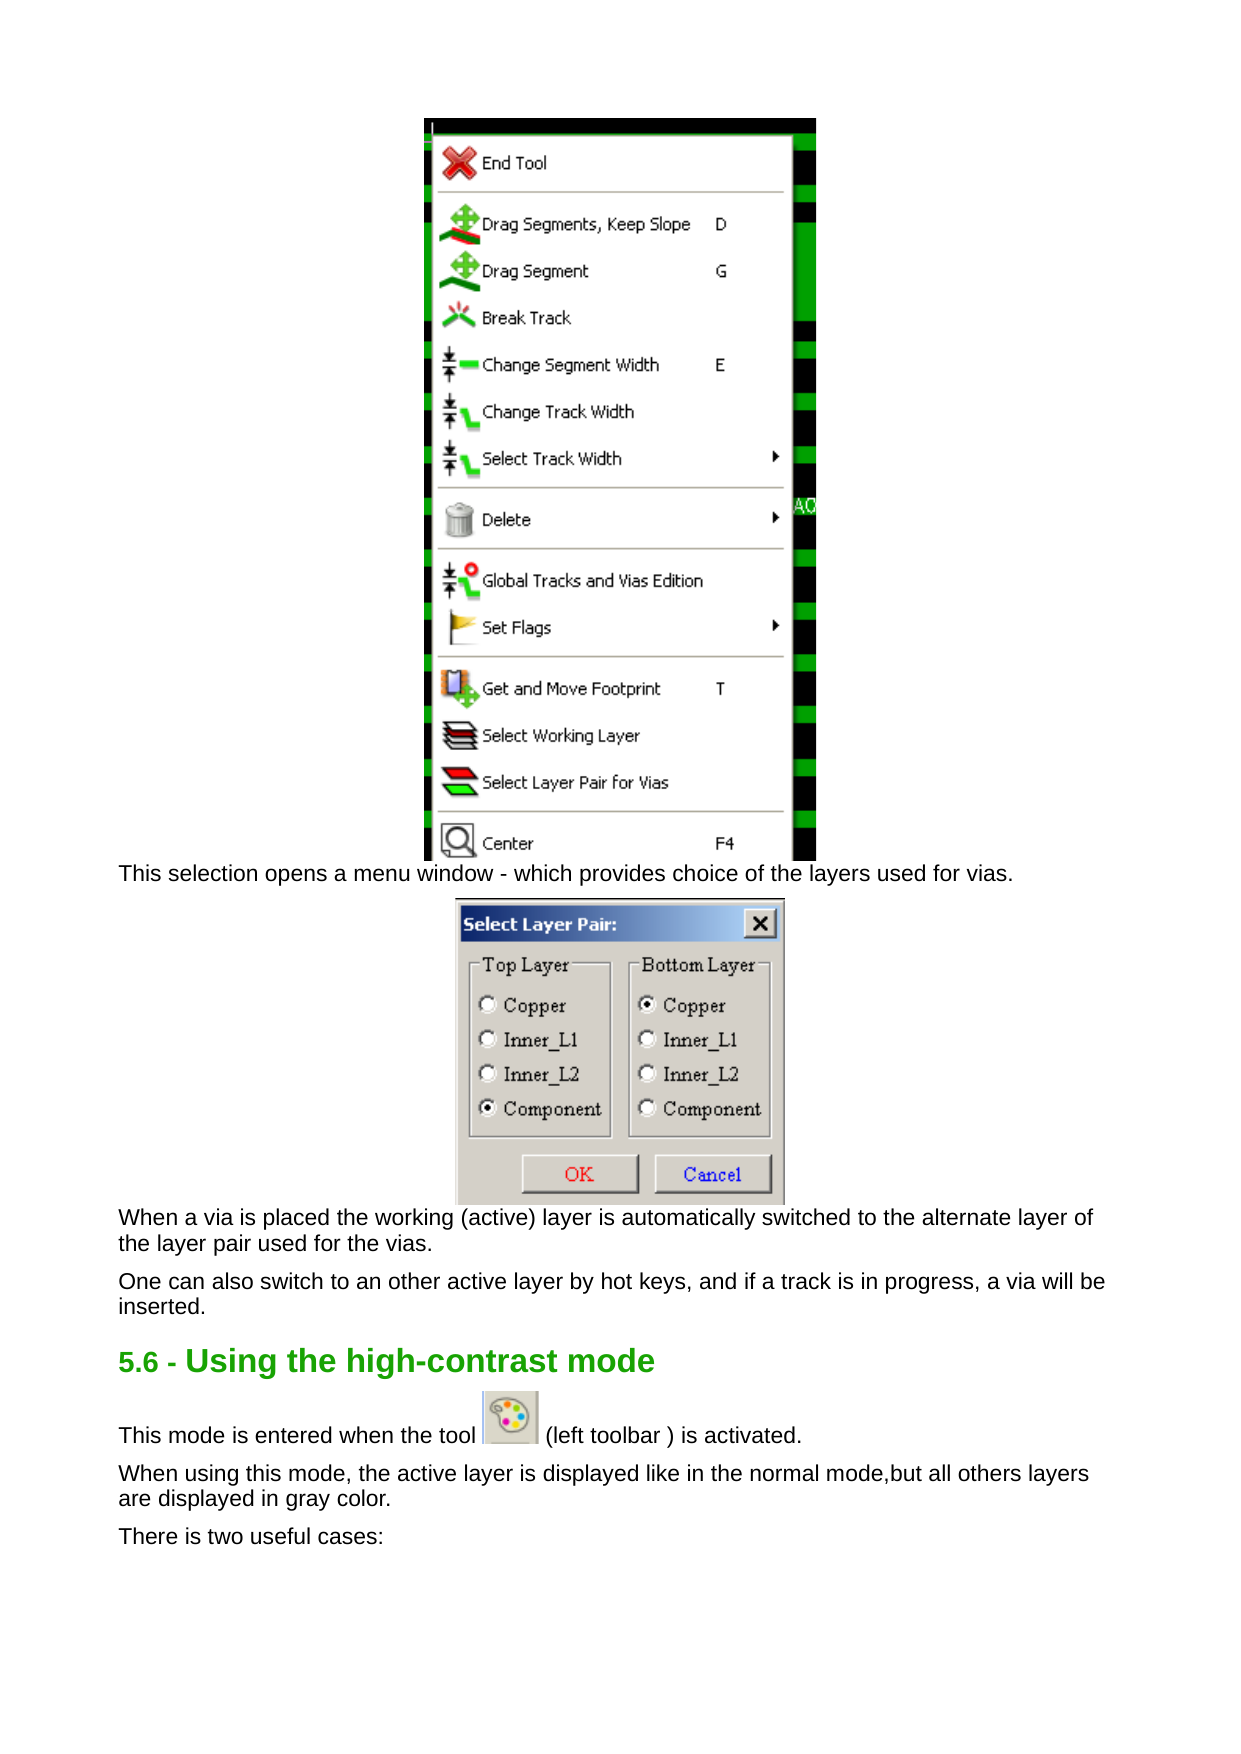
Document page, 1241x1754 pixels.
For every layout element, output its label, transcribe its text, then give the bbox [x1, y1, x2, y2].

text When using this mode, the active layer is displayed like in the normal mode,but all others layers are displayed in gray color. [118, 1461, 1122, 1512]
text One can also switch to an other active layer by hot keys, and if a track is in progress, a via will be inserted. [118, 1268, 1122, 1319]
text This selection opens a menu window - which provides choice of the layers used for vias. [118, 860, 1122, 886]
text There is two useful cases: [118, 1524, 1122, 1549]
text When a via is placed the working (active) layer is automatically switched to the alternate layer of the layer pair used for the vias. [118, 1205, 1122, 1256]
picture [455, 898, 785, 1205]
text This mode is entered when the tool (left toolbar ) is activated. [118, 1392, 1122, 1448]
picture [424, 118, 817, 861]
picture [482, 1391, 539, 1444]
subtitle Using the high-contrast mode [118, 1342, 1122, 1379]
